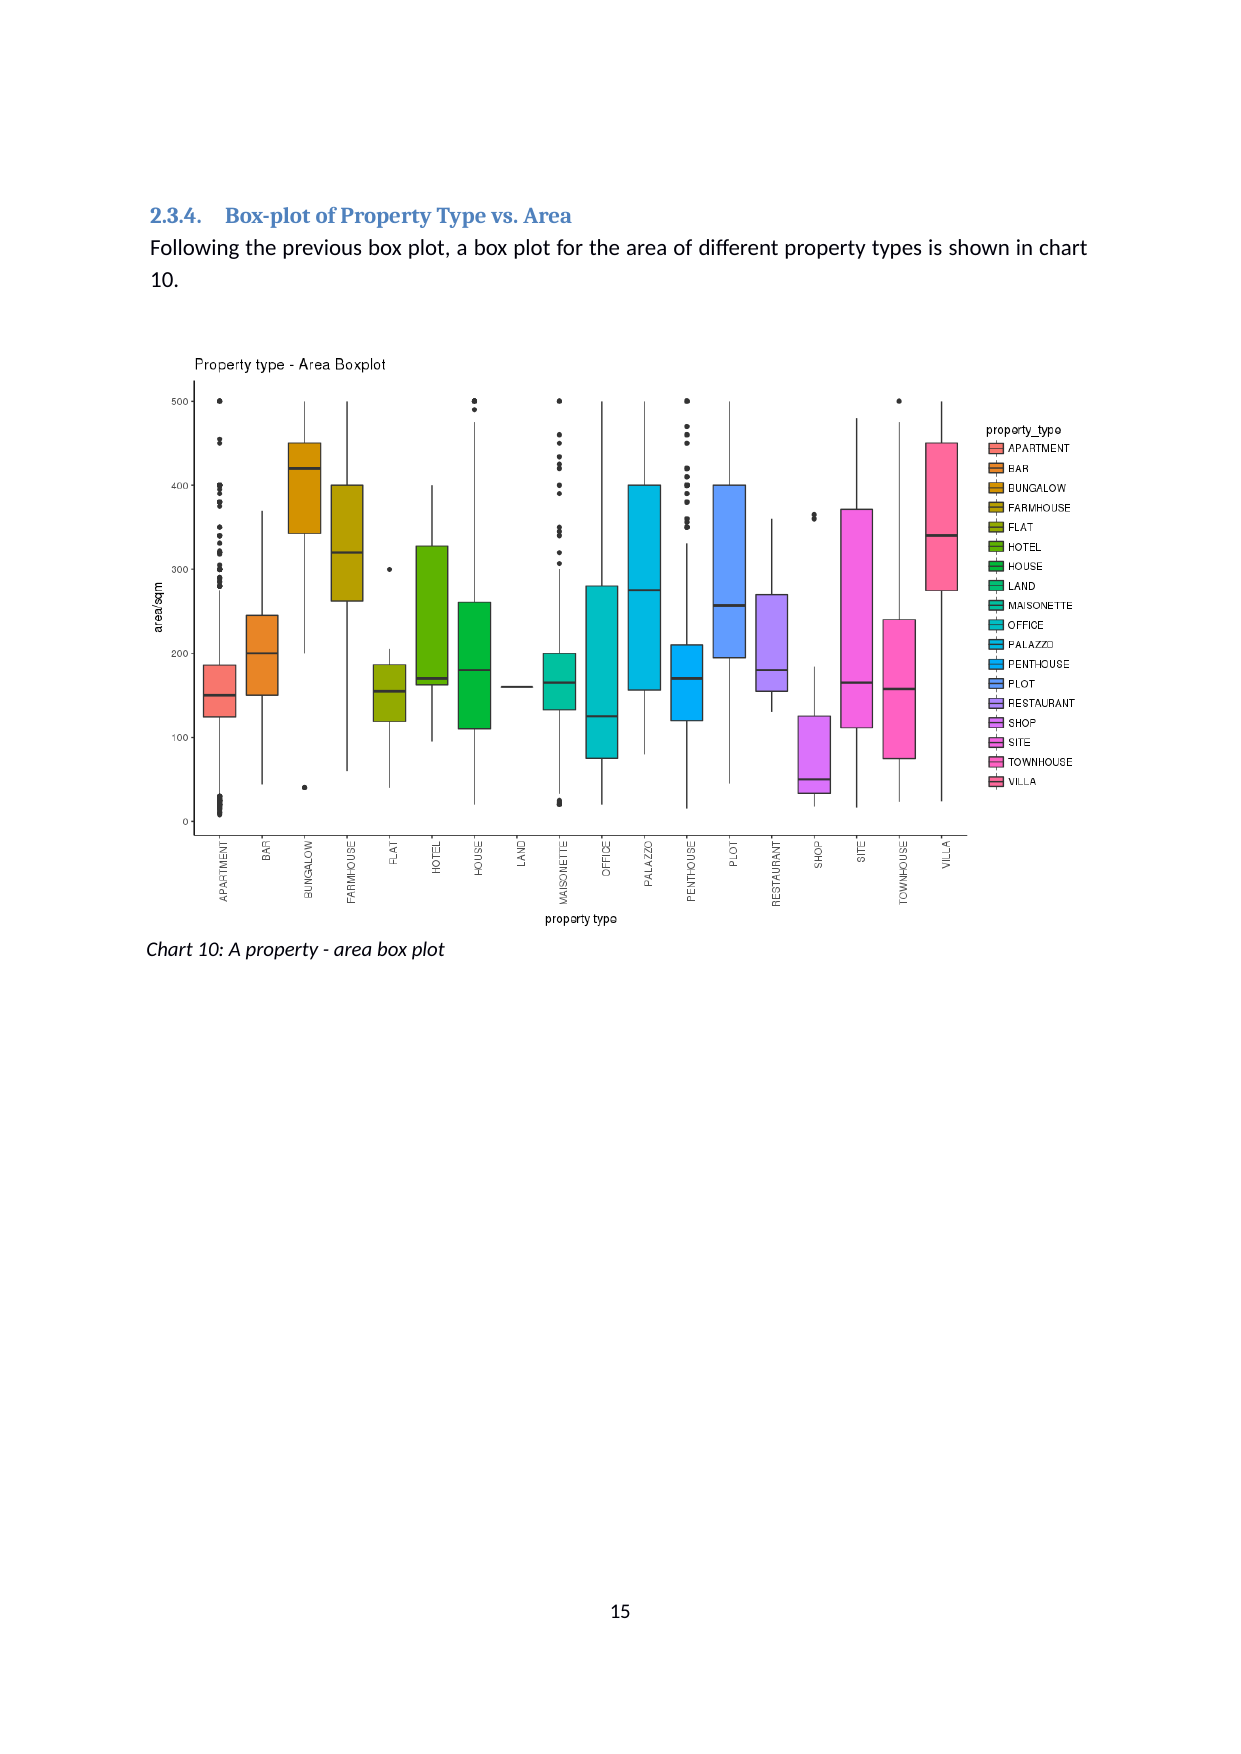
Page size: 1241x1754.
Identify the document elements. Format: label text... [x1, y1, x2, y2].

subtitle 2.3.4. Box-plot of Property Type vs. Area [150, 203, 1090, 229]
text Chart 10: A property - area box plot [146, 932, 1086, 961]
picture [146, 353, 1087, 932]
text Following the previous box plot, a box plot for the area of different property types is shown in chart 10. [150, 233, 1090, 293]
